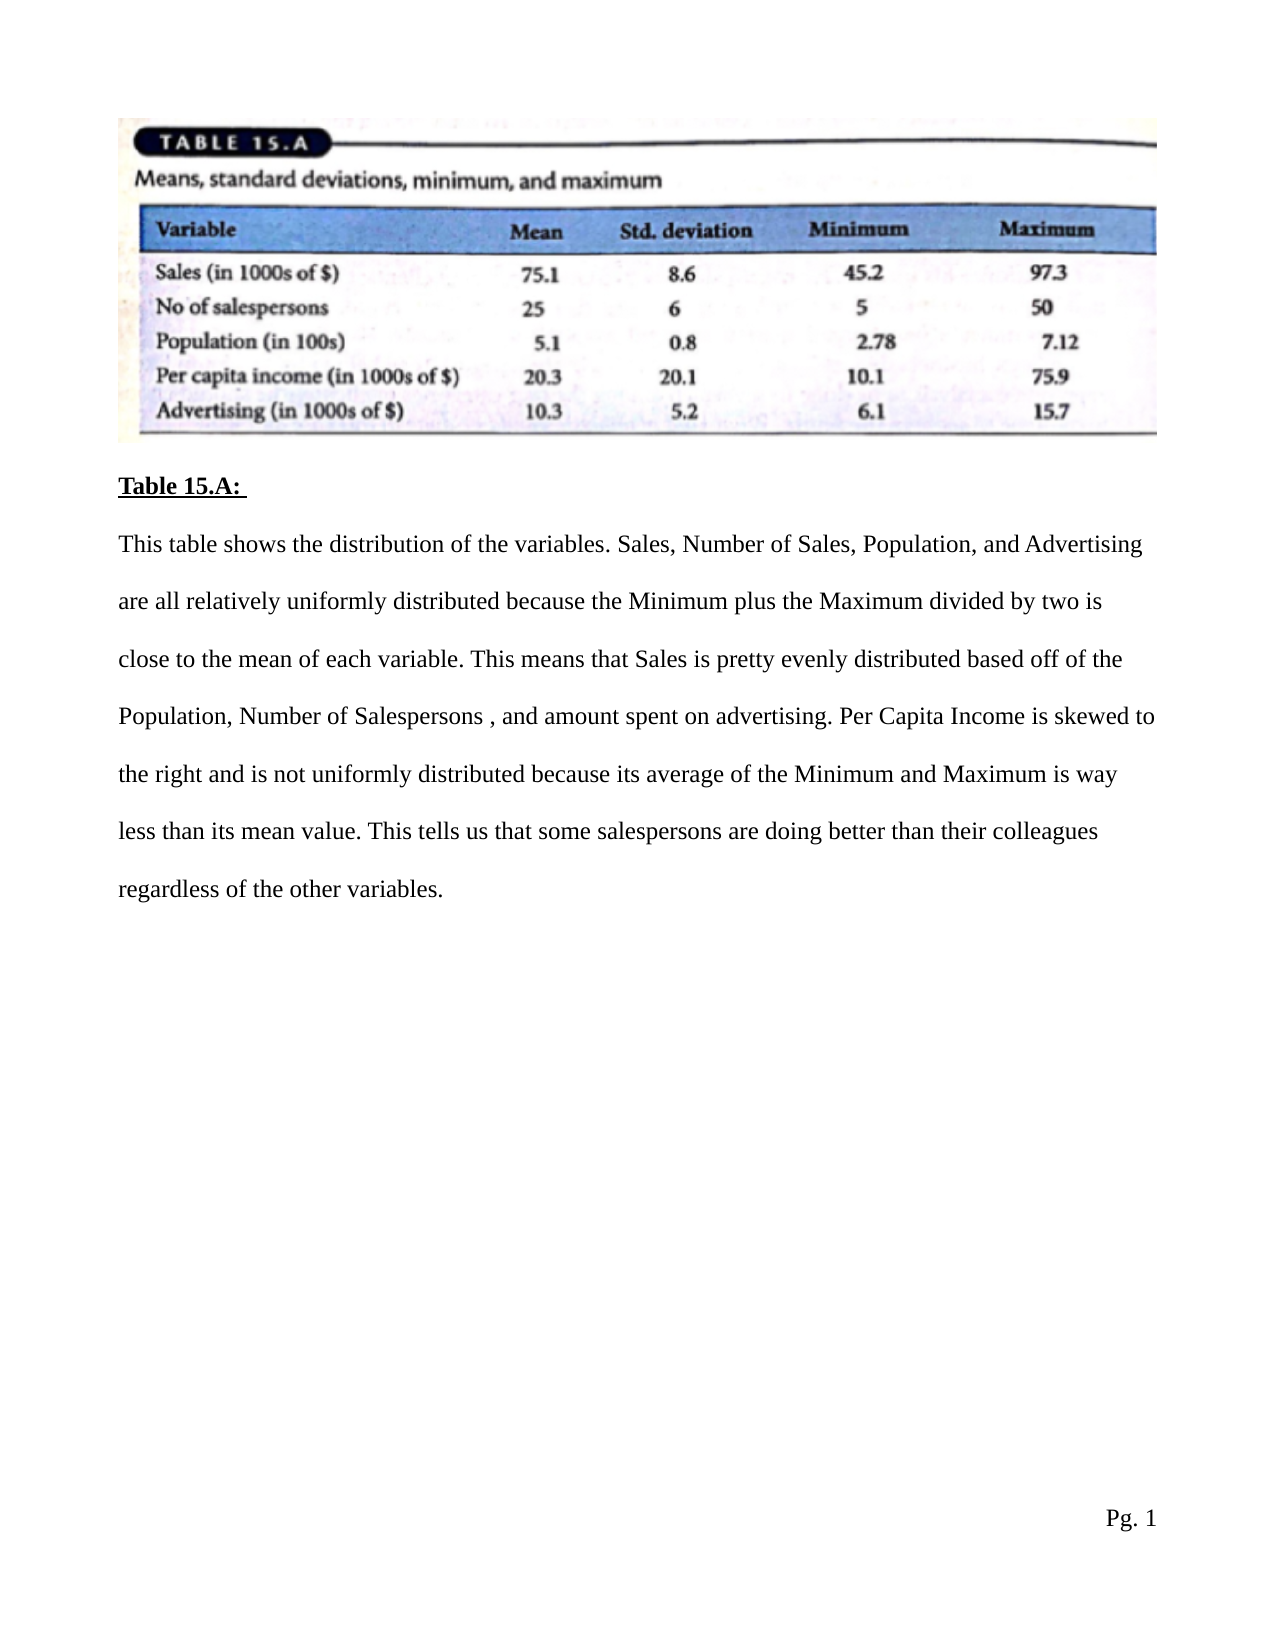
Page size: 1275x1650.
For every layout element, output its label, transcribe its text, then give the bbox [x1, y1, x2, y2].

text Table 15.A: [118, 443, 1157, 500]
text This table shows the distribution of the variables. Sales, Number of Sales, Population, and Advertising are all relatively uniformly distributed because the Minimum plus the Maximum divided by two is close to the mean of each variable. This means that Sales is pretty evenly distributed based off of the Population, Number of Salespersons , and amount spent on advertising. Per Capita Income is skewed to the right and is not uniformly distributed because its average of the Minimum and Maximum is way less than its mean value. This tells us that some salespersons are doing better than their colleagues regardless of the other variables. [118, 529, 1157, 902]
picture [118, 118, 1157, 443]
